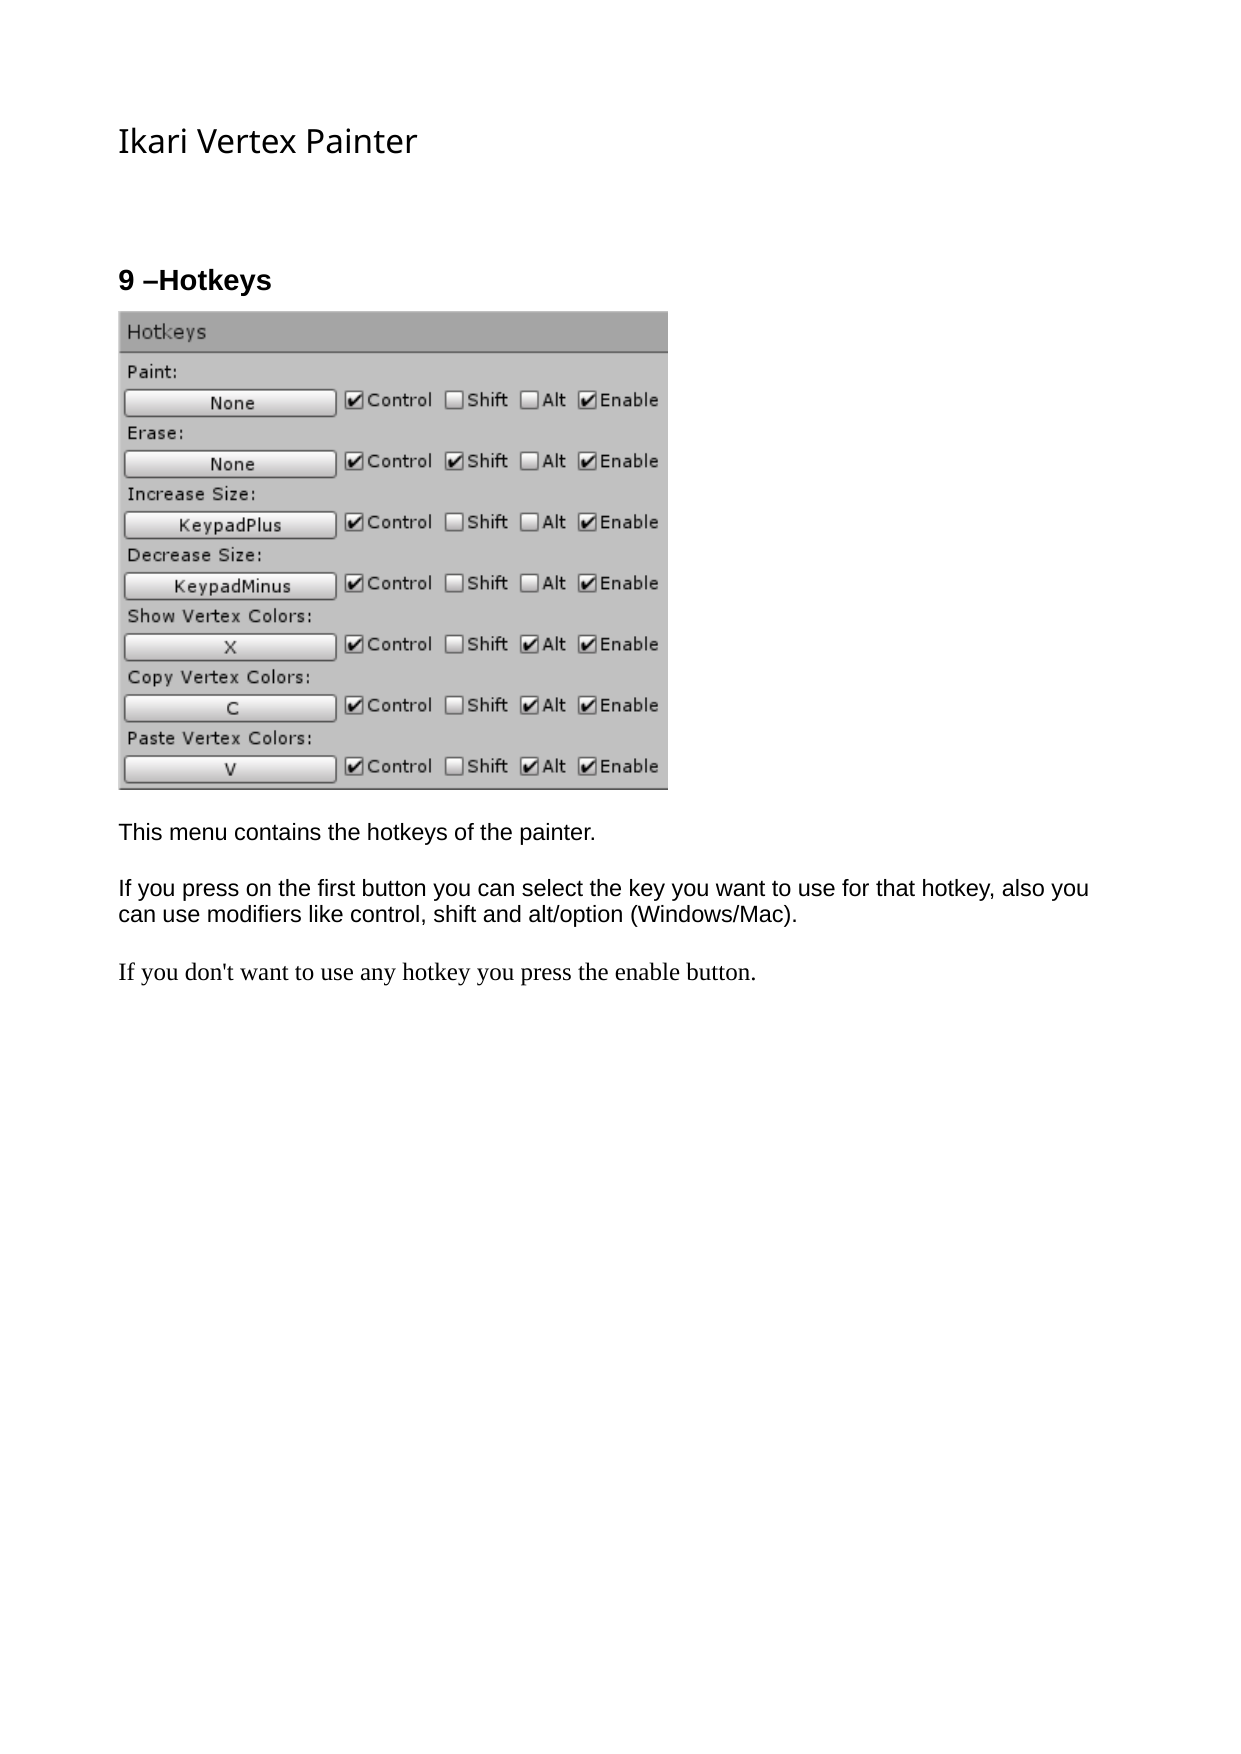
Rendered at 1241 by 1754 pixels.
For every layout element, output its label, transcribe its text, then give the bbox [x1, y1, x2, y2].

subtitle 9 –Hotkeys [118, 263, 1122, 297]
text If you press on the first button you can select the key you want to use for that hotkey, also you can use modifiers like control, shift and alt/option (Windows/Mac). [118, 874, 1122, 928]
picture [118, 311, 668, 790]
text This menu contains the hotkeys of the painter. [118, 818, 1122, 845]
text If you don't want to use any hotkey you press the enable button. [118, 957, 1122, 985]
